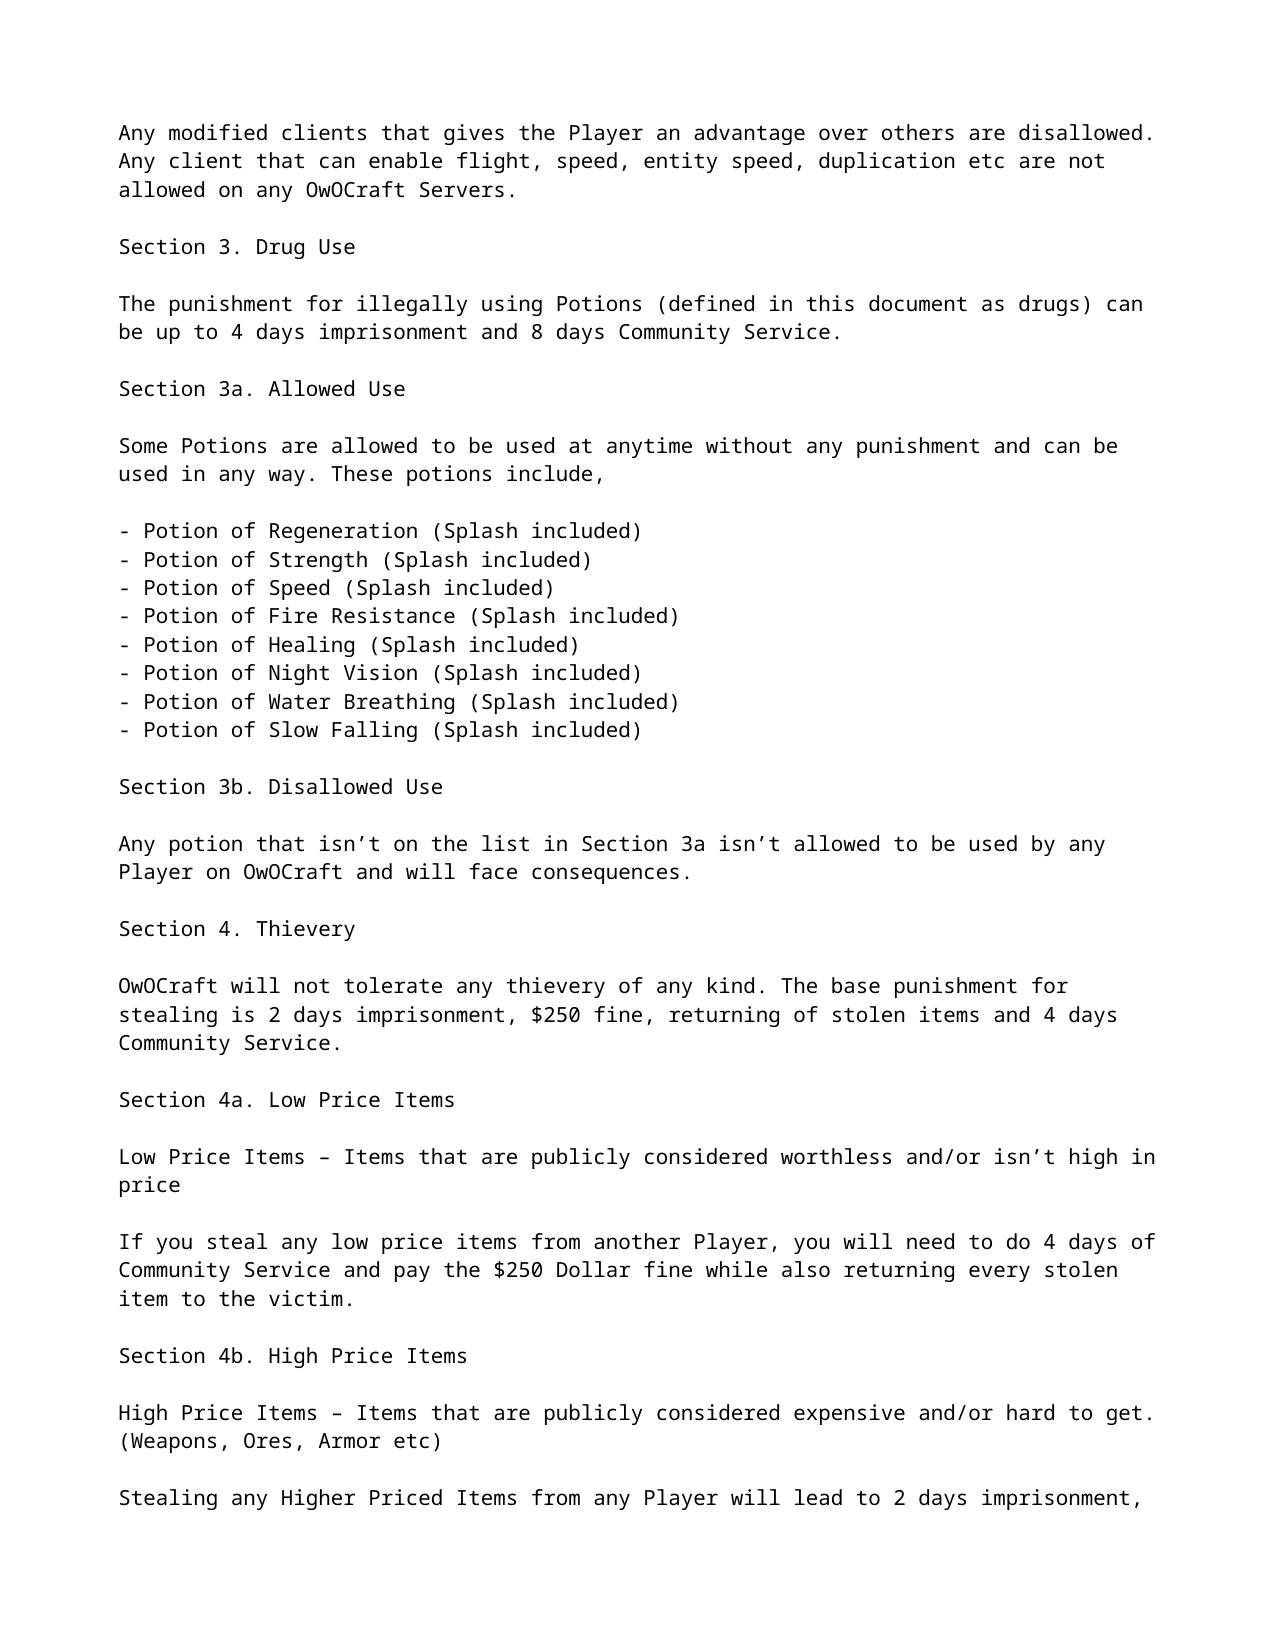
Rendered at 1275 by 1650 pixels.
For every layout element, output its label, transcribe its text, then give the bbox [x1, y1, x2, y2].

text - Potion of Speed (Splash included) [118, 573, 1157, 602]
text - Potion of Night Vision (Splash included) [118, 658, 1157, 687]
text Section 3. Drug Use [118, 232, 1157, 260]
text The punishment for illegally using Potions (defined in this document as drugs) can be up to 4 days imprisonment and 8 days Community Service. [118, 289, 1157, 346]
text - Potion of Water Breathing (Splash included) [118, 687, 1157, 715]
text - Potion of Healing (Splash included) [118, 630, 1157, 658]
text Section 3a. Allowed Use [118, 374, 1157, 402]
text - Potion of Fire Resistance (Splash included) [118, 602, 1157, 630]
text Low Price Items – Items that are publicly considered worthless and/or isn’t high in price [118, 1142, 1157, 1199]
text Stealing any Higher Priced Items from any Player will lead to 2 days imprisonment, [118, 1483, 1157, 1512]
text - Potion of Strength (Splash included) [118, 545, 1157, 573]
text - Potion of Slow Falling (Splash included) [118, 715, 1157, 744]
text High Price Items – Items that are publicly considered expensive and/or hard to get. (Weapons, Ores, Armor etc) [118, 1398, 1157, 1455]
text Section 4a. Low Price Items [118, 1085, 1157, 1113]
text Section 4. Thievery [118, 914, 1157, 943]
text Section 4b. High Price Items [118, 1341, 1157, 1369]
text If you steal any low price items from another Player, you will need to do 4 days of Community Service and pay the $250 Dollar fine while also returning every stolen item to the victim. [118, 1227, 1157, 1312]
text Some Potions are allowed to be used at anytime without any punishment and can be used in any way. These potions include, [118, 431, 1157, 488]
text Any modified clients that gives the Player an advantage over others are disallowed. Any client that can enable flight, speed, entity speed, duplication etc are not allowed on any OwOCraft Servers. [118, 118, 1157, 203]
text - Potion of Regeneration (Splash included) [118, 516, 1157, 545]
text Section 3b. Disallowed Use [118, 772, 1157, 801]
text Any potion that isn’t on the list in Section 3a isn’t allowed to be used by any Player on OwOCraft and will face consequences. [118, 829, 1157, 886]
text OwOCraft will not tolerate any thievery of any kind. The base punishment for stealing is 2 days imprisonment, $250 fine, returning of stolen items and 4 days Community Service. [118, 971, 1157, 1057]
